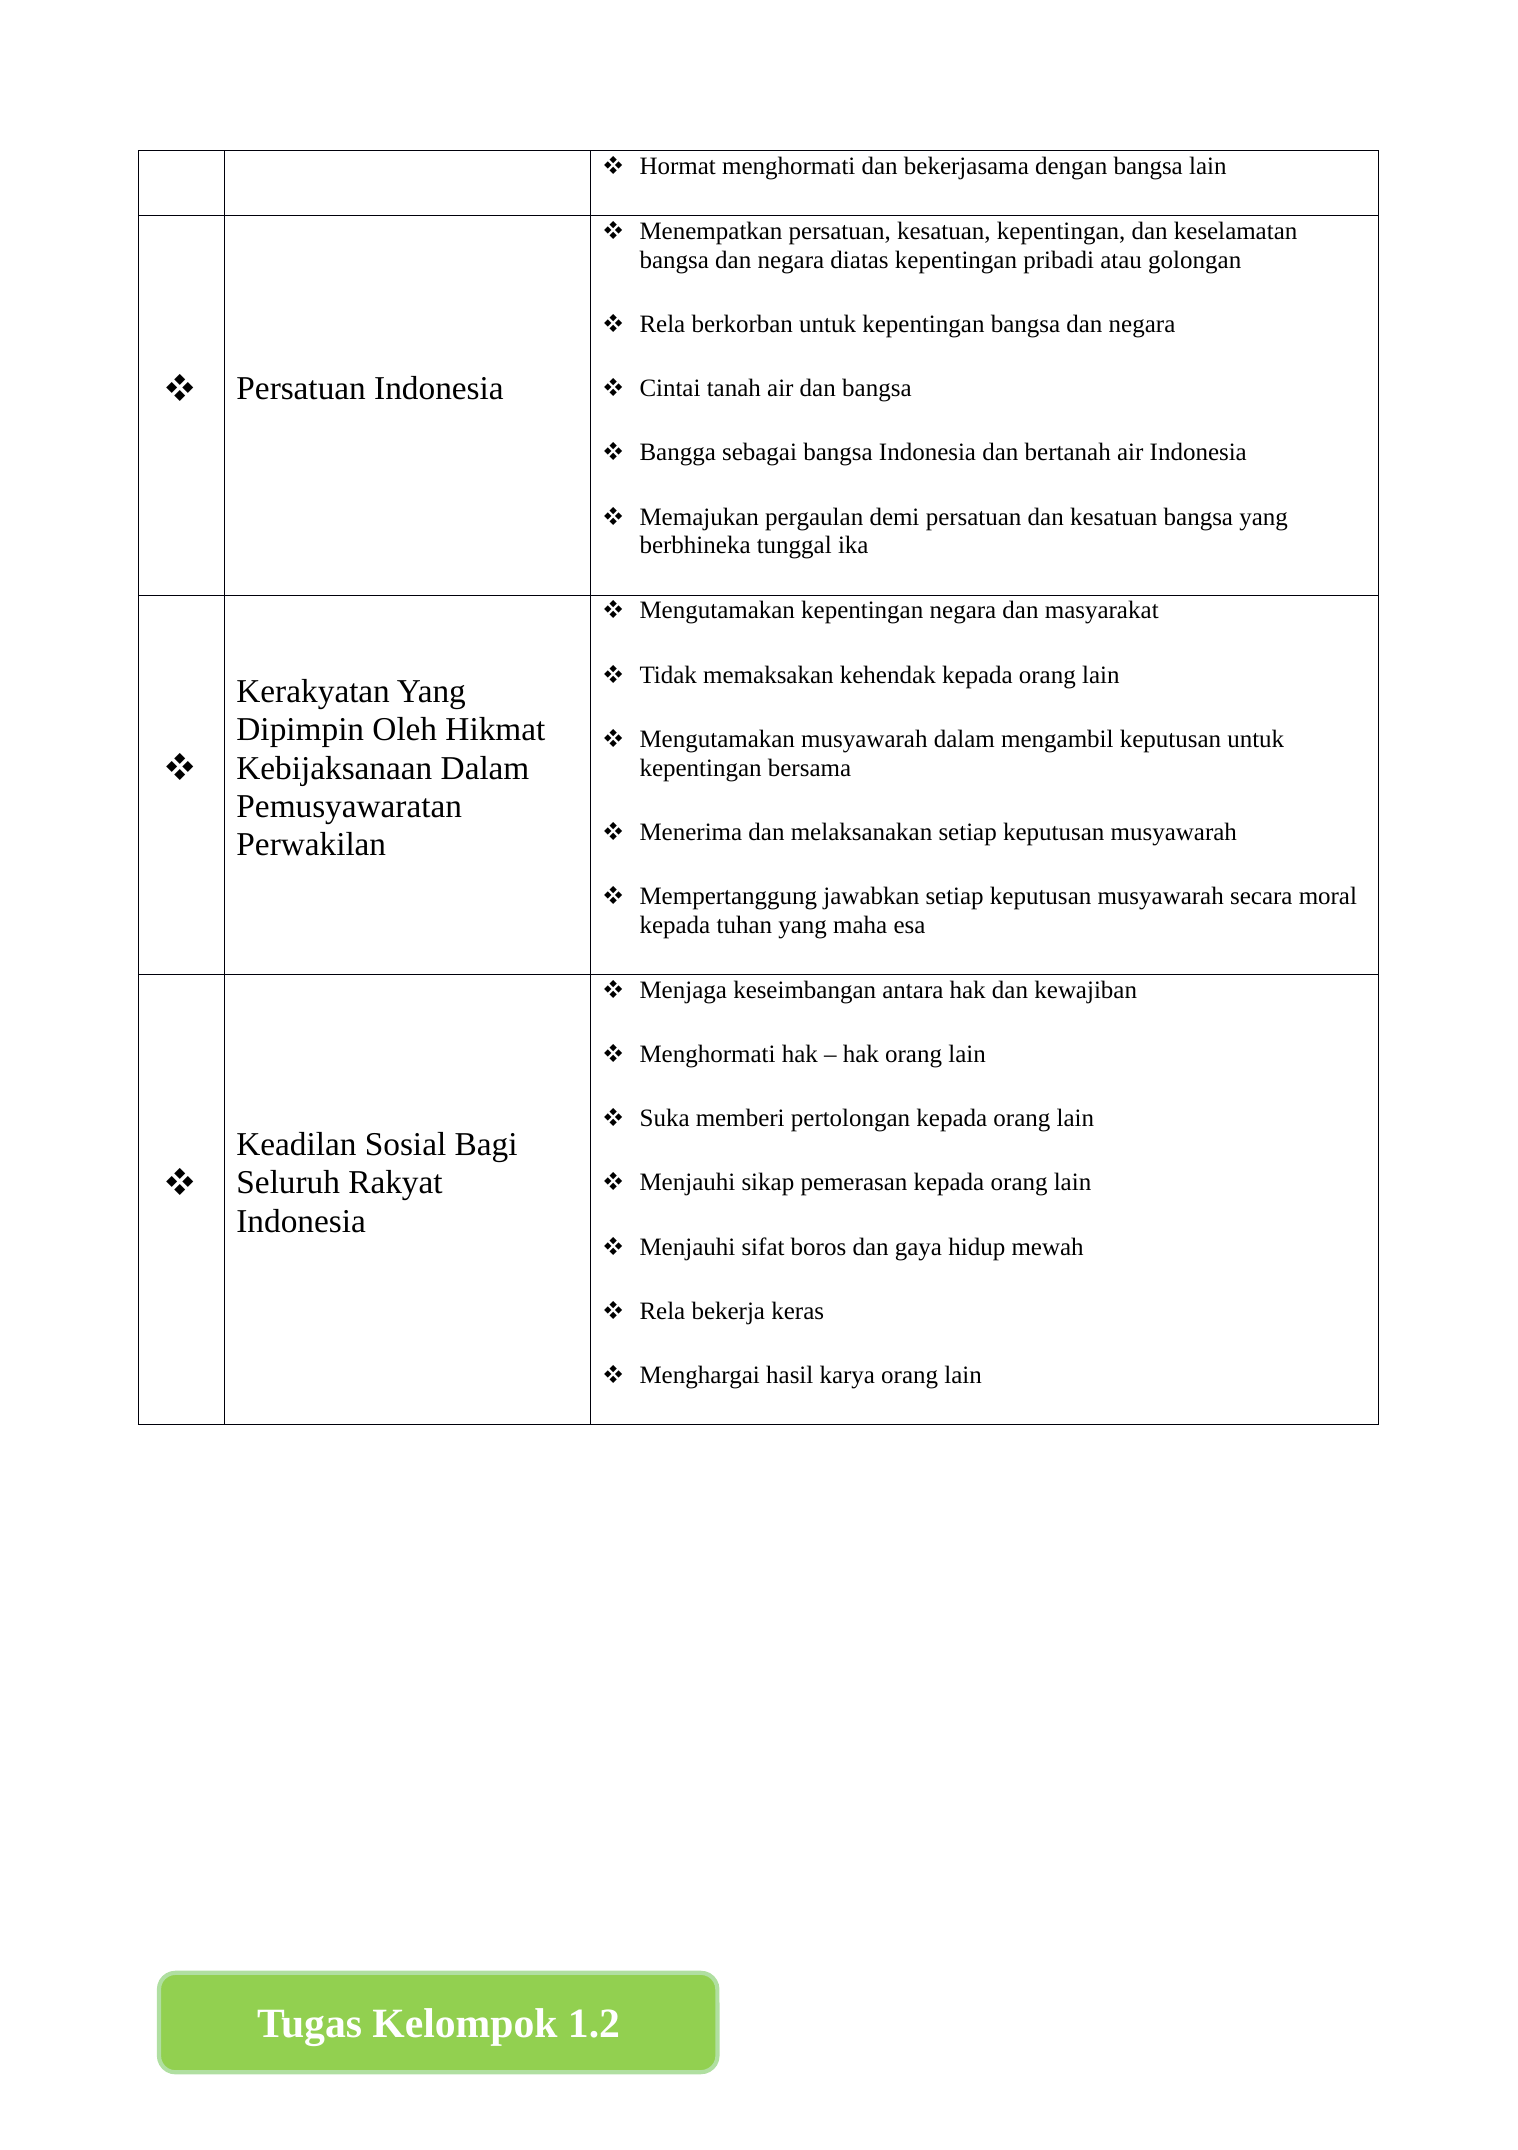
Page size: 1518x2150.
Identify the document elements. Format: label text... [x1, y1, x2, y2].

table_cell Mengakui persamaan derajat, hak, dan kewajiban anatara sesama manusia Saling mencintai sesame manusia Tenggang rasa kepada orang lain Tidak semena – mena kepada orang lain Menjunjung tinggi nilai – nilai kemanusiaan Berani membela kebenaran dan keadilan Hormat menghormati dan bekerjasama dengan bangsa lain [591, 151, 1378, 215]
table_cell Menjaga keseimbangan antara hak dan kewajiban Menghormati hak – hak orang lain Suka memberi pertolongan kepada orang lain Menjauhi sikap pemerasan kepada orang lain Menjauhi sifat boros dan gaya hidup mewah Rela bekerja keras Menghargai hasil karya orang lain [591, 975, 1378, 1424]
table_cell [139, 975, 224, 1424]
table_cell [139, 151, 224, 215]
text Tugas Kelompok 1.2 [179, 1998, 698, 2046]
table_cell [139, 596, 224, 974]
table_cell [225, 151, 590, 215]
table_cell Mengutamakan kepentingan negara dan masyarakat Tidak memaksakan kehendak kepada orang lain Mengutamakan musyawarah dalam mengambil keputusan untuk kepentingan bersama Menerima dan melaksanakan setiap keputusan musyawarah Mempertanggung jawabkan setiap keputusan musyawarah secara moral kepada tuhan yang maha esa [591, 596, 1378, 974]
table_cell Persatuan Indonesia [225, 216, 590, 594]
table_cell [139, 216, 224, 594]
table_cell Kerakyatan Yang Dipimpin Oleh Hikmat Kebijaksanaan Dalam Pemusyawaratan Perwakilan [225, 596, 590, 974]
table_cell Menempatkan persatuan, kesatuan, kepentingan, dan keselamatan bangsa dan negara diatas kepentingan pribadi atau golongan Rela berkorban untuk kepentingan bangsa dan negara Cintai tanah air dan bangsa Bangga sebagai bangsa Indonesia dan bertanah air Indonesia Memajukan pergaulan demi persatuan dan kesatuan bangsa yang berbhineka tunggal ika [591, 216, 1378, 594]
table_cell Keadilan Sosial Bagi Seluruh Rakyat Indonesia [225, 975, 590, 1424]
